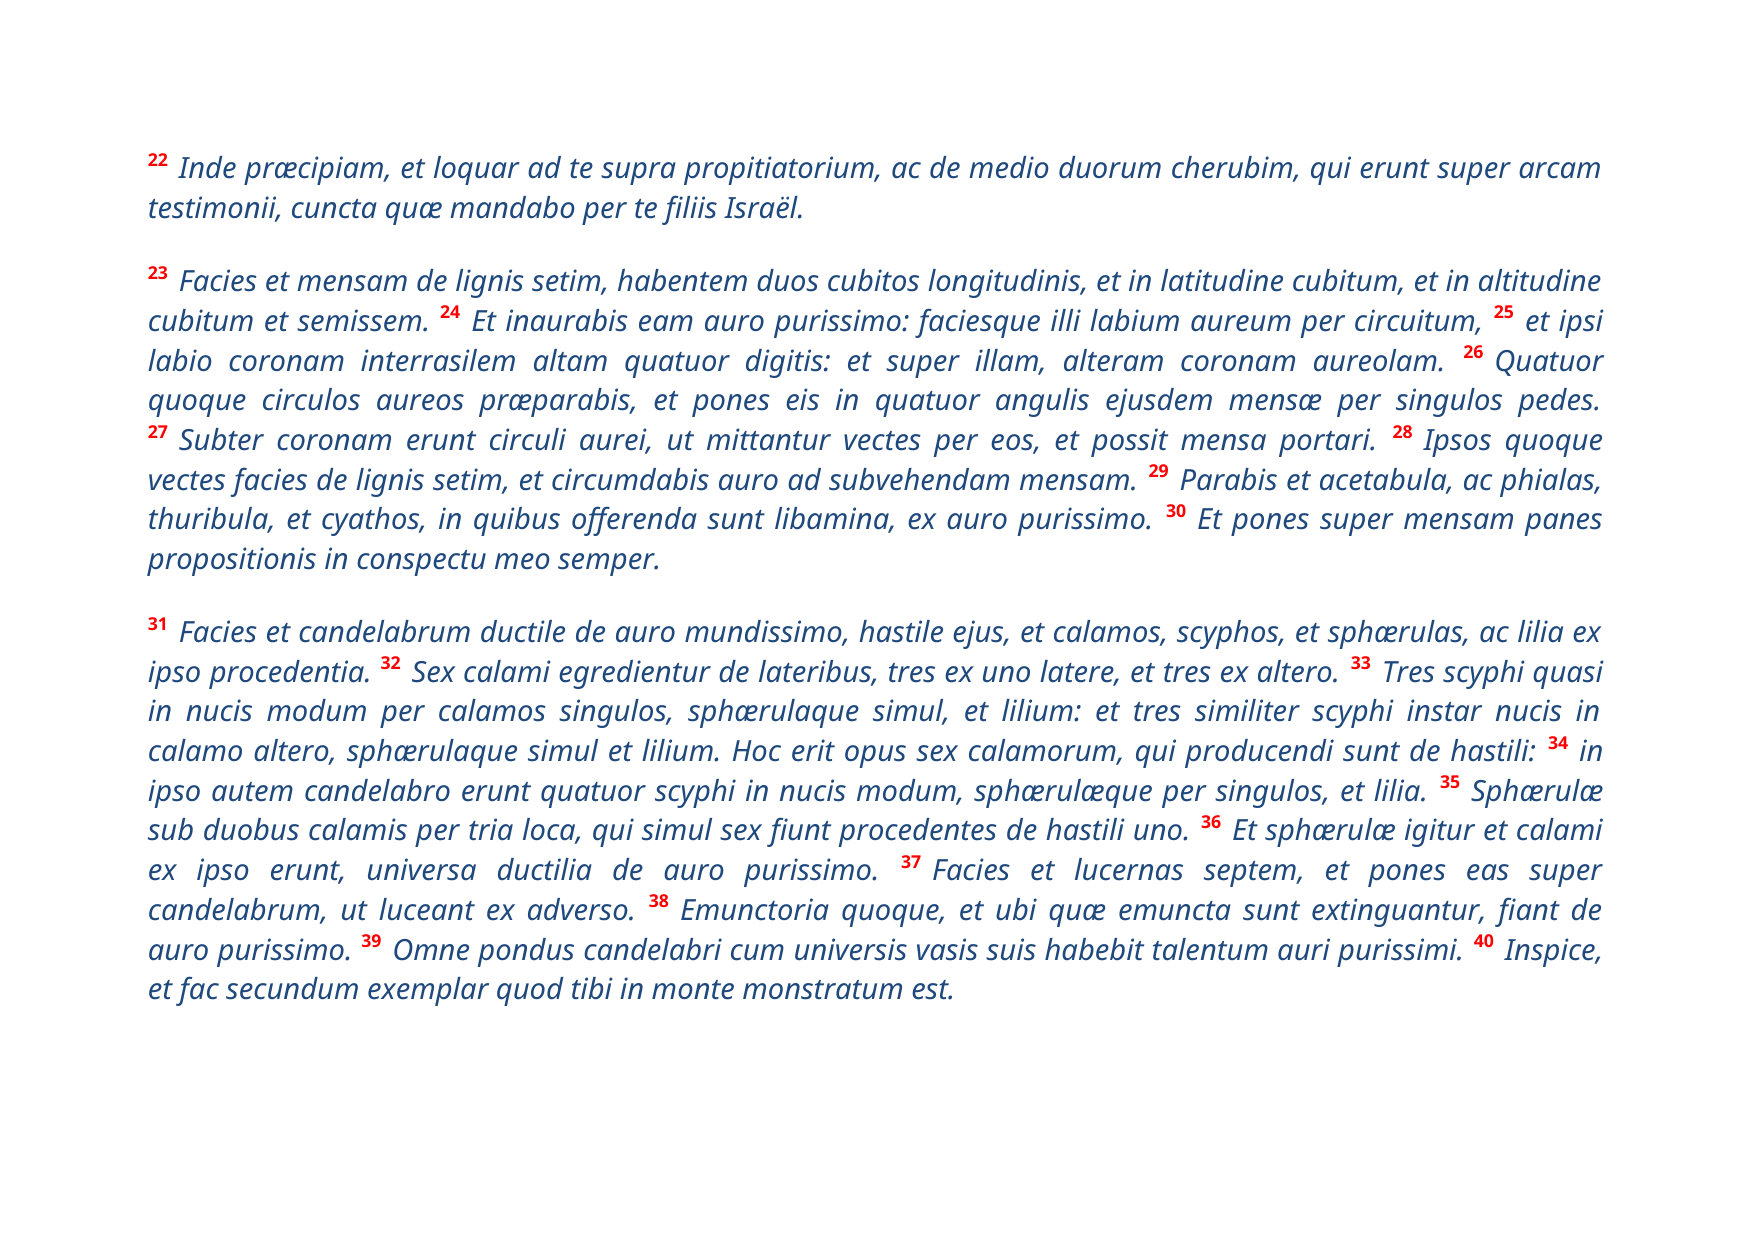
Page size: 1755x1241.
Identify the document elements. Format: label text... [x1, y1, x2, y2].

text 31 Facies et candelabrum ductile de auro mundissimo, hastile ejus, et calamos, scyphos, et sphærulas, ac lilia ex ipso procedentia. 32 Sex calami egredientur de lateribus, tres ex uno latere, et tres ex altero. 33 Tres scyphi quasi in nucis modum per calamos singulos, sphærulaque simul, et lilium: et tres similiter scyphi instar nucis in calamo altero, sphærulaque simul et lilium. Hoc erit opus sex calamorum, qui producendi sunt de hastili: 34 in ipso autem candelabro erunt quatuor scyphi in nucis modum, sphærulæque per singulos, et lilia. 35 Sphærulæ sub duobus calamis per tria loca, qui simul sex fiunt procedentes de hastili uno. 36 Et sphærulæ igitur et calami ex ipso erunt, universa ductilia de auro purissimo. 37 Facies et lucernas septem, et pones eas super candelabrum, ut luceant ex adverso. 38 Emunctoria quoque, et ubi quæ emuncta sunt extinguantur, fiant de auro purissimo. 39 Omne pondus candelabri cum universis vasis suis habebit talentum auri purissimi. 40 Inspice, et fac secundum exemplar quod tibi in monte monstratum est. [148, 611, 1606, 1008]
text 22 Inde præcipiam, et loquar ad te supra propitiatorium, ac de medio duorum cherubim, qui erunt super arcam testimonii, cuncta quæ mandabo per te filiis Israël. [148, 148, 1606, 227]
text 23 Facies et mensam de lignis setim, habentem duos cubitos longitudinis, et in latitudine cubitum, et in altitudine cubitum et semissem. 24 Et inaurabis eam auro purissimo: faciesque illi labium aureum per circuitum, 25 et ipsi labio coronam interrasilem altam quatuor digitis: et super illam, alteram coronam aureolam. 26 Quatuor quoque circulos aureos præparabis, et pones eis in quatuor angulis ejusdem mensæ per singulos pedes. 27 Subter coronam erunt circuli aurei, ut mittantur vectes per eos, et possit mensa portari. 28 Ipsos quoque vectes facies de lignis setim, et circumdabis auro ad subvehendam mensam. 29 Parabis et acetabula, ac phialas, thuribula, et cyathos, in quibus offerenda sunt libamina, ex auro purissimo. 30 Et pones super mensam panes propositionis in conspectu meo semper. [148, 260, 1606, 578]
